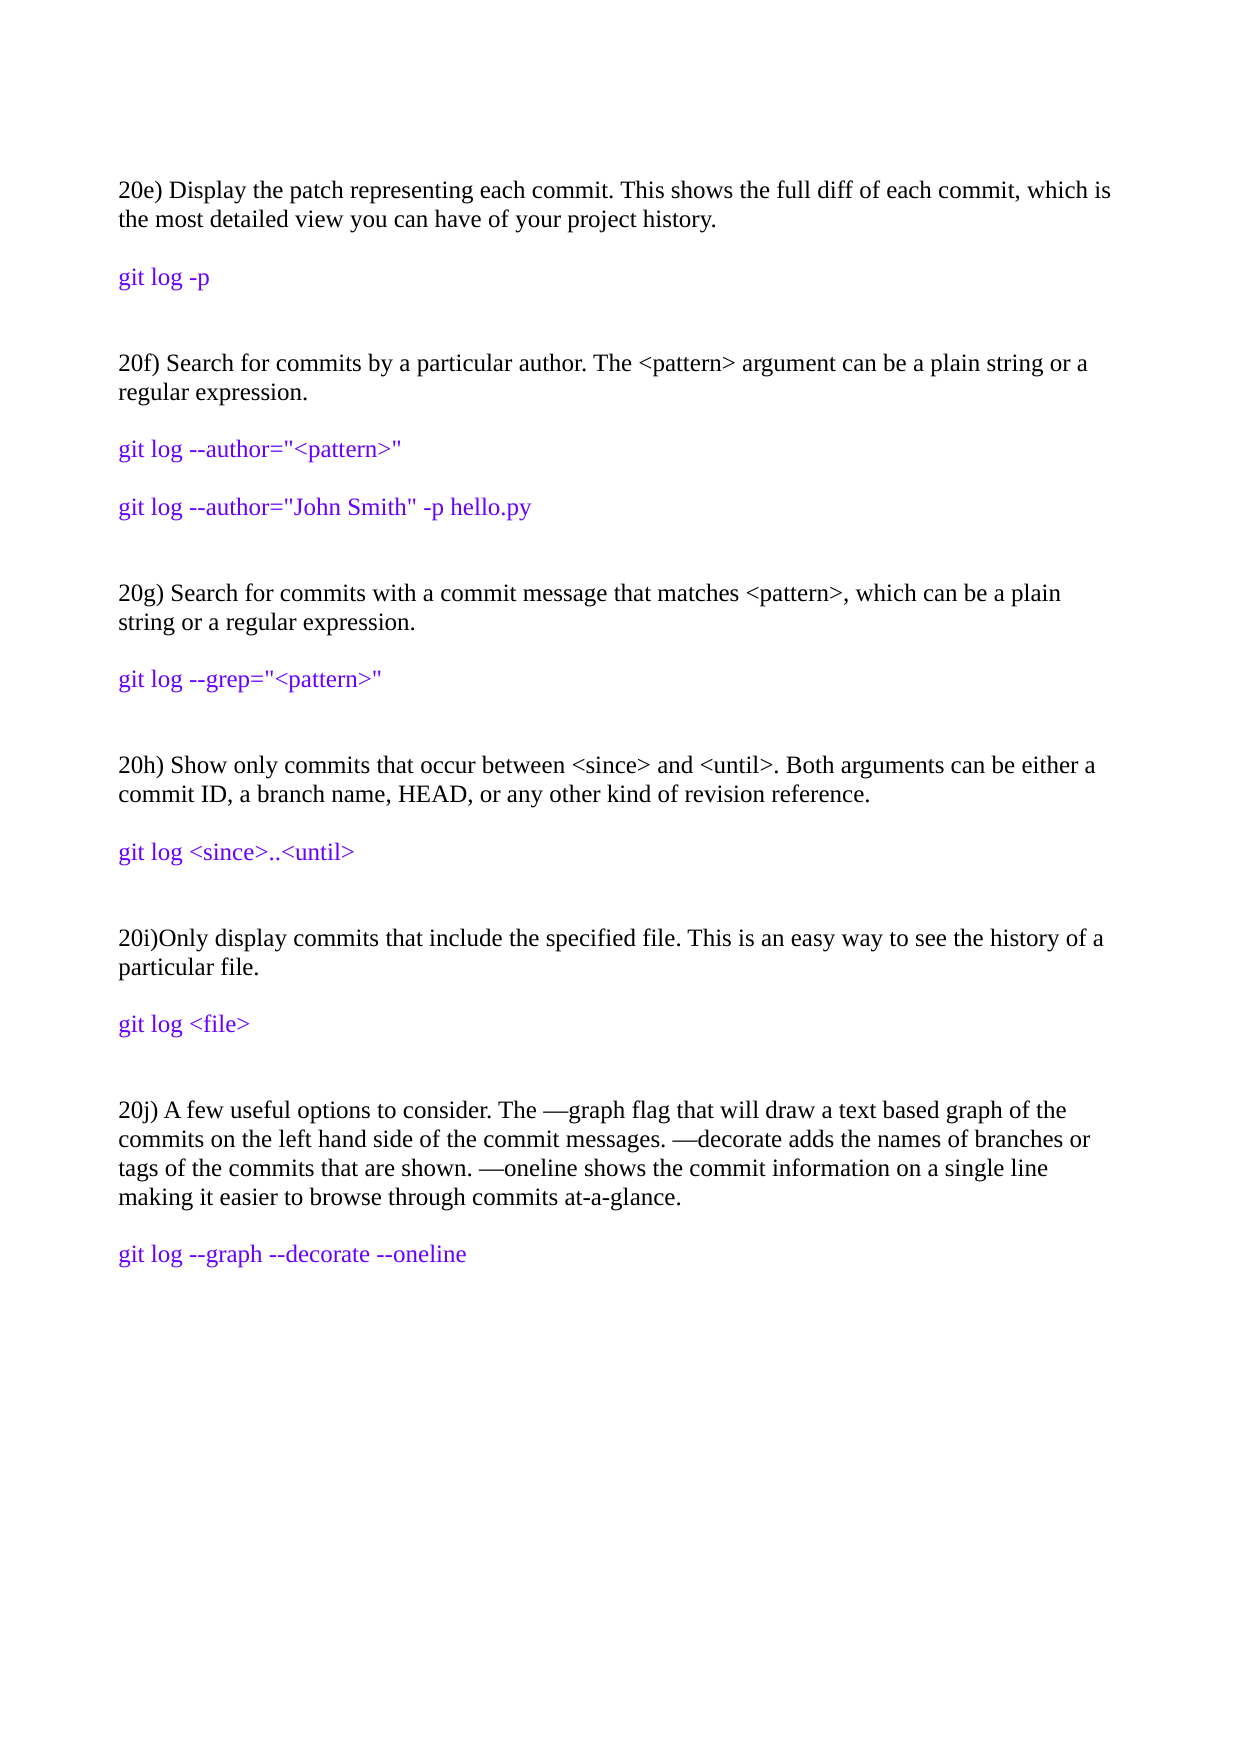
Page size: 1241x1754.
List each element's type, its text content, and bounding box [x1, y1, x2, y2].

text git log --author="John Smith" -p hello.py [118, 492, 1122, 521]
text git log --grep="<pattern>" [118, 664, 1122, 693]
text 20g) Search for commits with a commit message that matches <pattern>, which can be a plain string or a regular expression. [118, 578, 1122, 636]
text 20e) Display the patch representing each commit. This shows the full diff of each commit, which is the most detailed view you can have of your project history. [118, 176, 1122, 233]
text git log -p [118, 262, 1122, 291]
text 20i)Only display commits that include the specified file. This is an easy way to see the history of a particular file. [118, 923, 1122, 981]
text git log <file> [118, 1009, 1122, 1038]
text 20j) A few useful options to consider. The —graph flag that will draw a text based graph of the commits on the left hand side of the commit messages. —decorate adds the names of branches or tags of the commits that are shown. —oneline shows the commit information on a single line making it easier to browse through commits at-a-glance. [118, 1096, 1122, 1211]
text git log <since>..<until> [118, 837, 1122, 866]
text git log --graph --decorate --oneline [118, 1239, 1122, 1268]
text 20f) Search for commits by a particular author. The <pattern> argument can be a plain string or a regular expression. [118, 348, 1122, 406]
text git log --author="<pattern>" [118, 434, 1122, 463]
text 20h) Show only commits that occur between <since> and <until>. Both arguments can be either a commit ID, a branch name, HEAD, or any other kind of revision reference. [118, 751, 1122, 808]
